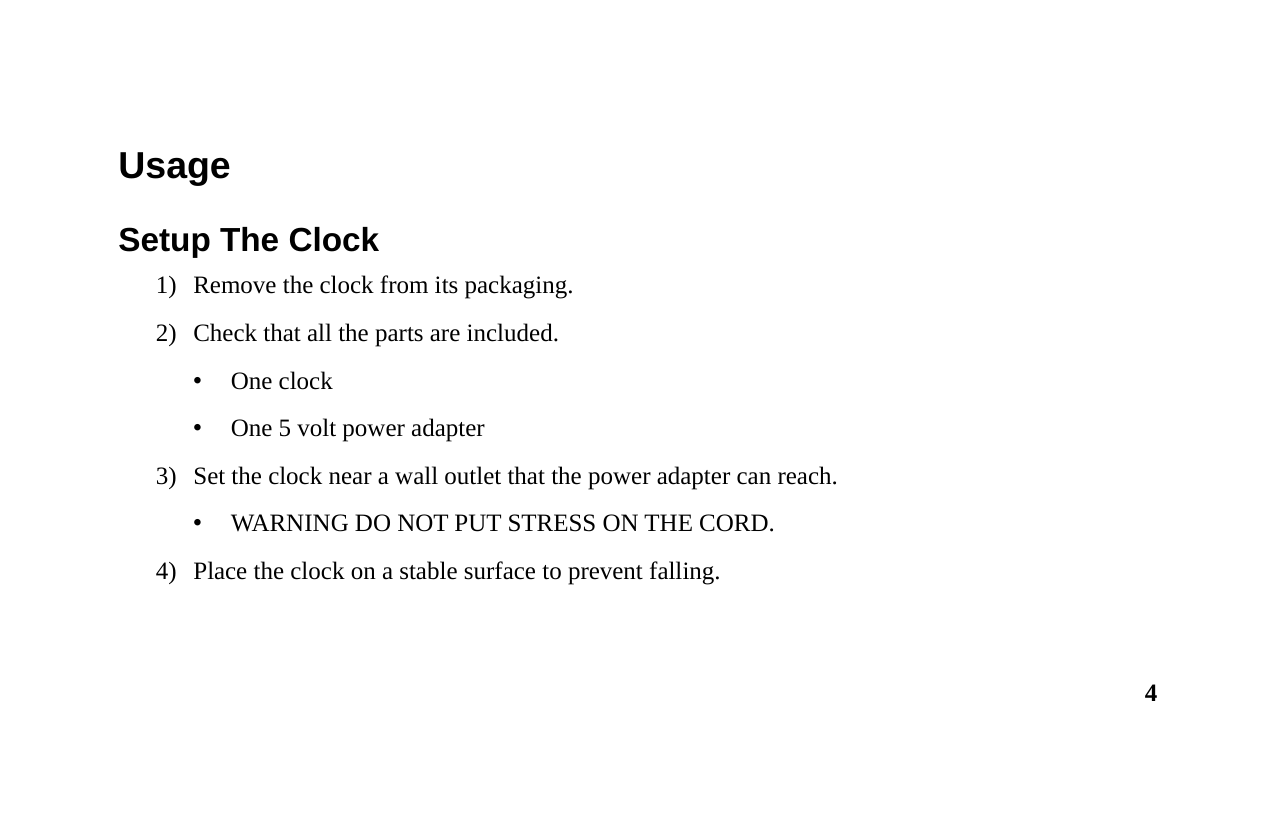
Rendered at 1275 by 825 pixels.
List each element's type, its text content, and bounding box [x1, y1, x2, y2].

subtitle Usage [118, 143, 1157, 186]
list WARNING DO NOT PUT STRESS ON THE CORD. [193, 508, 1157, 537]
subtitle Setup The Clock [118, 219, 1157, 258]
list One 5 volt power adapter [193, 413, 1157, 442]
list Check that all the parts are included. [156, 318, 1157, 347]
list Place the clock on a stable surface to prevent falling. [156, 556, 1157, 585]
list Set the clock near a wall outlet that the power adapter can reach. [156, 461, 1157, 490]
list One clock [193, 366, 1157, 394]
list Remove the clock from its packaging. [156, 271, 1157, 299]
